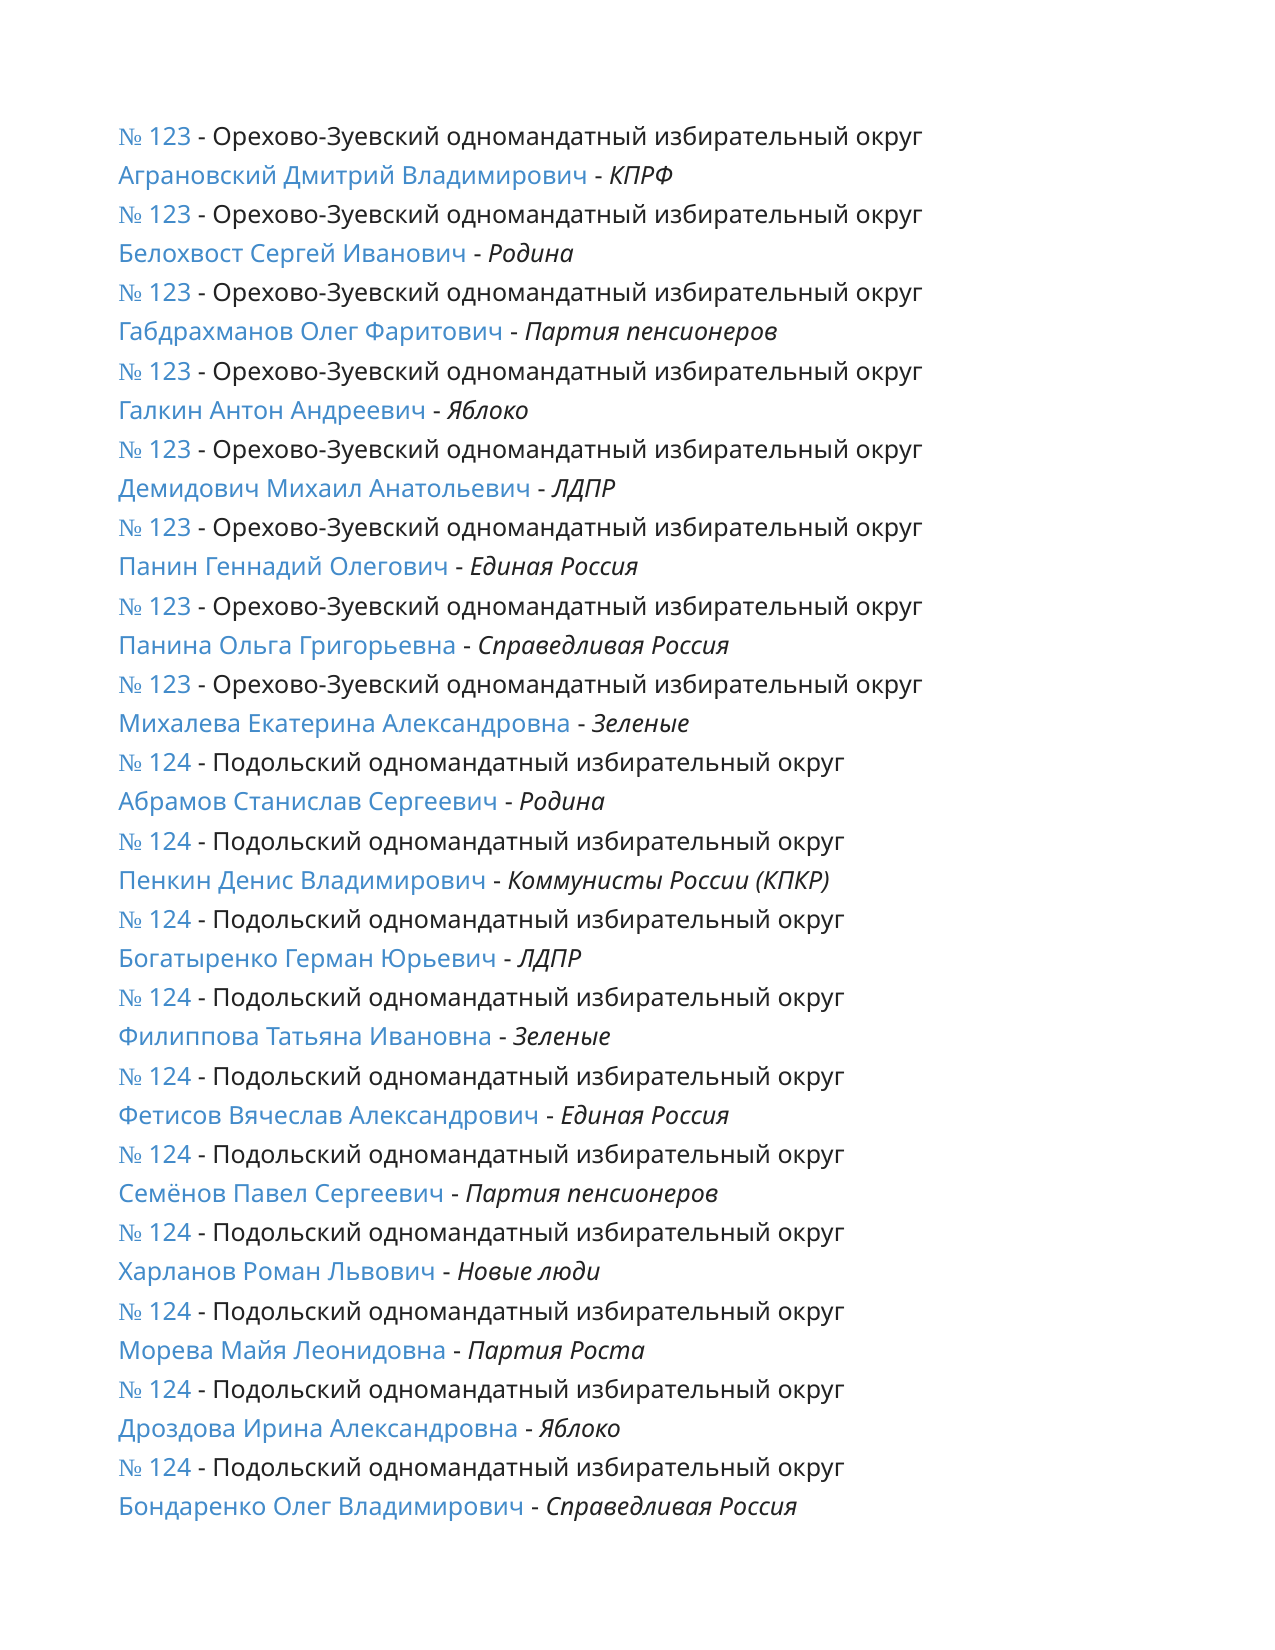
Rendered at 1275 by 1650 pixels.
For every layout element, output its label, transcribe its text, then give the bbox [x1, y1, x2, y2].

text Аграновский Дмитрий Владимирович - КПРФ [118, 157, 1157, 191]
text № 124 - Подольский одномандатный избирательный округ [118, 1450, 1157, 1484]
text Богатыренко Герман Юрьевич - ЛДПР [118, 941, 1157, 975]
text Панин Геннадий Олегович - Единая Россия [118, 549, 1157, 583]
text Белохвост Сергей Иванович - Родина [118, 236, 1157, 270]
text № 123 - Орехово-Зуевский одномандатный избирательный округ [118, 588, 1157, 622]
text № 123 - Орехово-Зуевский одномандатный избирательный округ [118, 275, 1157, 309]
text № 124 - Подольский одномандатный избирательный округ [118, 1136, 1157, 1171]
text Панина Ольга Григорьевна - Справедливая Россия [118, 627, 1157, 661]
text Абрамов Станислав Сергеевич - Родина [118, 784, 1157, 818]
text № 123 - Орехово-Зуевский одномандатный избирательный округ [118, 353, 1157, 387]
text № 124 - Подольский одномандатный избирательный округ [118, 1293, 1157, 1327]
text № 123 - Орехово-Зуевский одномандатный избирательный округ [118, 431, 1157, 466]
text Михалева Екатерина Александровна - Зеленые [118, 706, 1157, 740]
text Дроздова Ирина Александровна - Яблоко [118, 1411, 1157, 1445]
text № 124 - Подольский одномандатный избирательный округ [118, 901, 1157, 936]
text Галкин Антон Андреевич - Яблоко [118, 392, 1157, 426]
text № 124 - Подольский одномандатный избирательный округ [118, 1058, 1157, 1092]
text Морева Майя Леонидовна - Партия Роста [118, 1332, 1157, 1366]
text № 123 - Орехово-Зуевский одномандатный избирательный округ [118, 196, 1157, 231]
text Пенкин Денис Владимирович - Коммунисты России (КПКР) [118, 862, 1157, 896]
text Филиппова Татьяна Ивановна - Зеленые [118, 1019, 1157, 1053]
text № 124 - Подольский одномандатный избирательный округ [118, 1215, 1157, 1249]
text Демидович Михаил Анатольевич - ЛДПР [118, 471, 1157, 505]
text № 123 - Орехово-Зуевский одномандатный избирательный округ [118, 118, 1157, 152]
text № 124 - Подольский одномандатный избирательный округ [118, 1371, 1157, 1406]
text Бондаренко Олег Владимирович - Справедливая Россия [118, 1489, 1157, 1523]
text Семёнов Павел Сергеевич - Партия пенсионеров [118, 1176, 1157, 1210]
text № 124 - Подольский одномандатный избирательный округ [118, 745, 1157, 779]
text Харланов Роман Львович - Новые люди [118, 1254, 1157, 1288]
text № 124 - Подольский одномандатный избирательный округ [118, 823, 1157, 857]
text Габдрахманов Олег Фаритович - Партия пенсионеров [118, 314, 1157, 348]
text № 124 - Подольский одномандатный избирательный округ [118, 980, 1157, 1014]
text Фетисов Вячеслав Александрович - Единая Россия [118, 1097, 1157, 1131]
text № 123 - Орехово-Зуевский одномандатный избирательный округ [118, 510, 1157, 544]
text № 123 - Орехово-Зуевский одномандатный избирательный округ [118, 666, 1157, 701]
